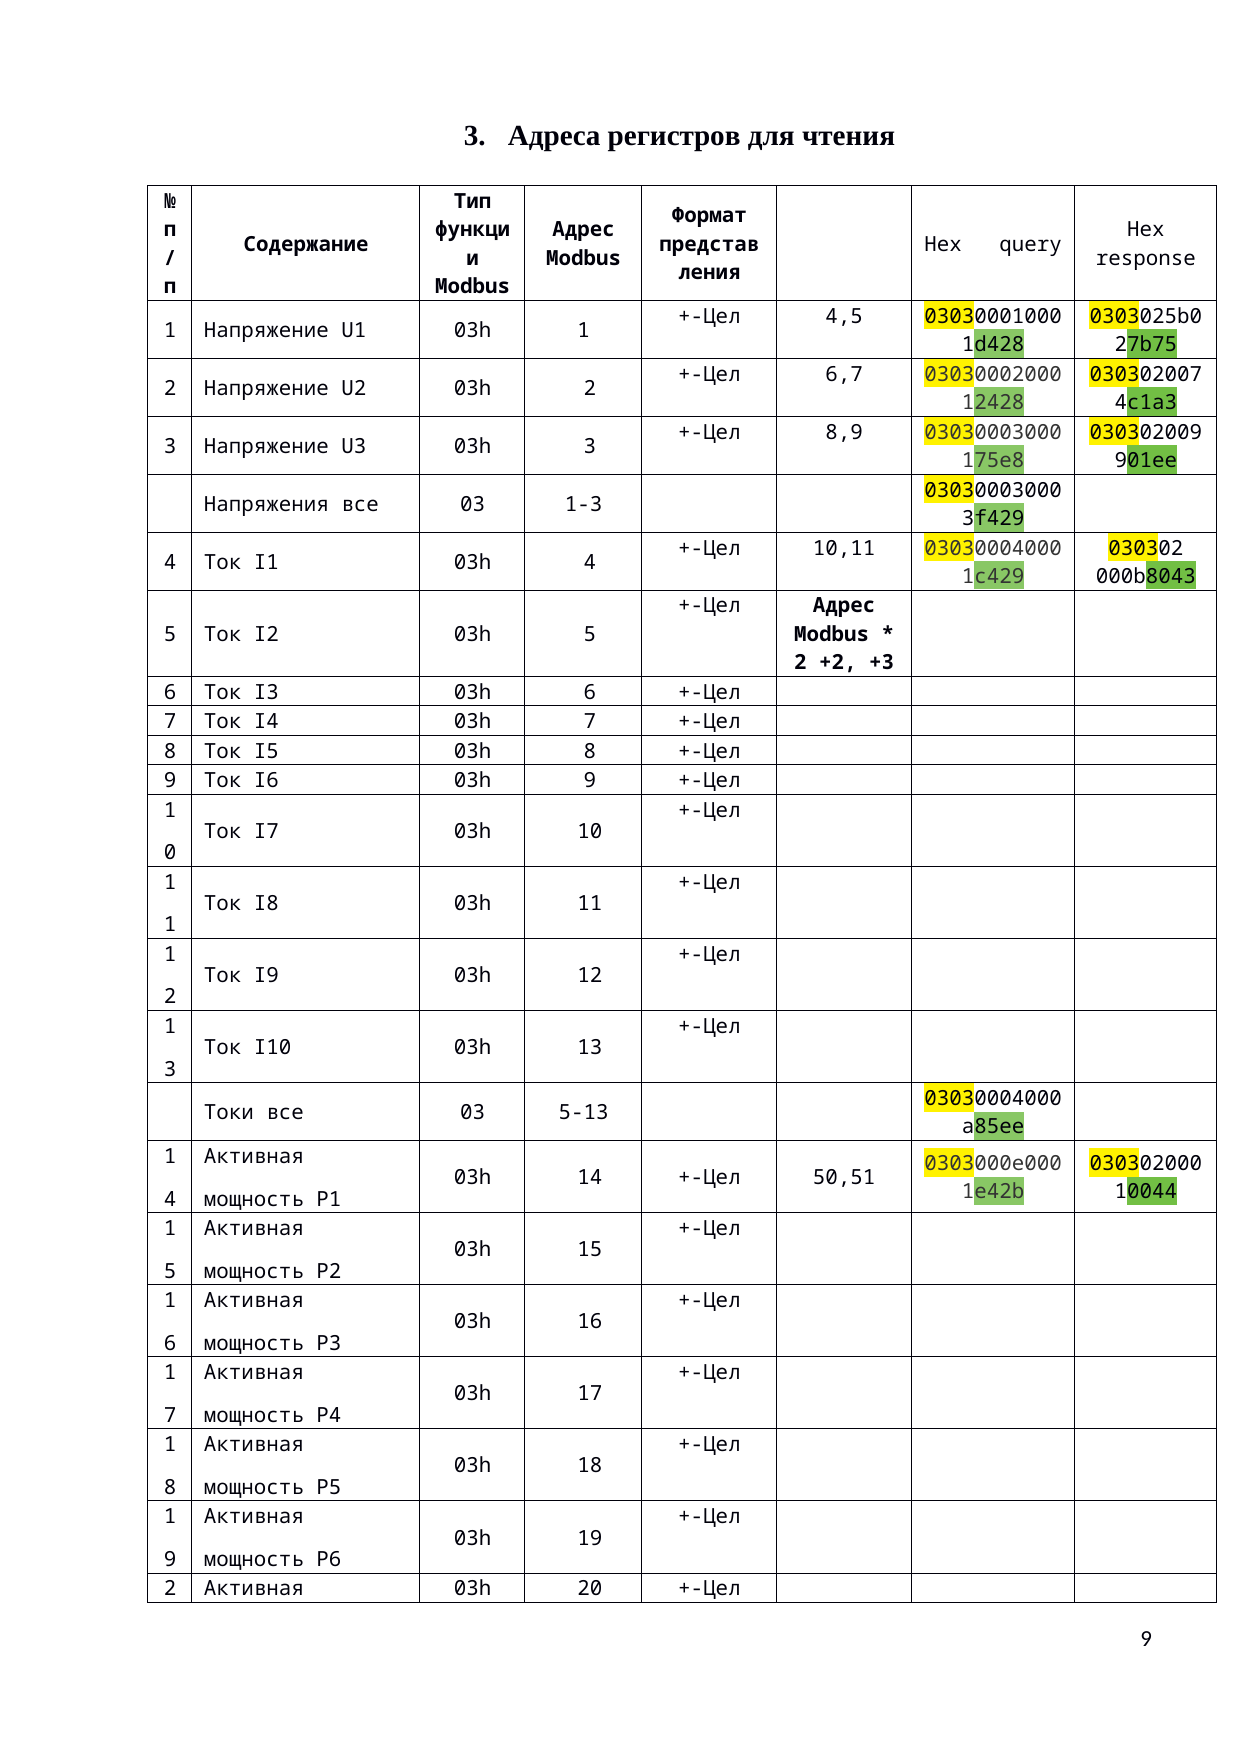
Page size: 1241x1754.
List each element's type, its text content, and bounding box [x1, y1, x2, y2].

table_cell [1075, 475, 1216, 532]
table_cell 03h [420, 765, 524, 794]
table_cell [148, 475, 191, 532]
table_cell 6 [148, 677, 191, 705]
table_cell [777, 939, 911, 1010]
table_cell 9 [148, 765, 191, 794]
table_cell 6 [525, 677, 641, 705]
table_cell Напряжение U2 [192, 359, 419, 416]
table_cell 03h [420, 1501, 524, 1572]
table_cell 5 [148, 591, 191, 676]
table_cell [1075, 1501, 1216, 1572]
table_cell [777, 1429, 911, 1500]
table_cell 8 [525, 736, 641, 764]
table_cell [777, 1501, 911, 1572]
table_cell [1075, 765, 1216, 794]
table_cell +-Цел [642, 301, 776, 358]
table_cell 12 [525, 939, 641, 1010]
table_cell [912, 795, 1074, 866]
table_cell [1075, 1574, 1216, 1602]
table_cell +-Цел [642, 1574, 776, 1602]
table_cell 5-13 [525, 1083, 641, 1140]
table_header Адрес Modbus [525, 186, 641, 300]
table_cell +-Цел [642, 591, 776, 676]
table_cell [1075, 706, 1216, 735]
table_cell 10,11 [777, 533, 911, 589]
table_header № п/п [148, 186, 191, 300]
table_cell 03h [420, 301, 524, 358]
table_cell +-Цел [642, 1429, 776, 1500]
table_cell Активная мощность P3 [192, 1285, 419, 1356]
table_cell [912, 591, 1074, 676]
table_cell Ток I9 [192, 939, 419, 1010]
subtitle Адреса регистров для чтения [177, 118, 1152, 152]
table_cell [1075, 591, 1216, 676]
table_cell 20 [525, 1574, 641, 1602]
table_cell Активная мощность P6 [192, 1501, 419, 1572]
table_cell [777, 1574, 911, 1602]
table_cell +-Цел [642, 359, 776, 416]
table_cell [642, 1083, 776, 1140]
table_cell +-Цел [642, 677, 776, 705]
table_cell 0303025b027b75 [1075, 301, 1216, 358]
table_cell 03h [420, 939, 524, 1010]
table_cell 03h [420, 533, 524, 589]
table_header [777, 186, 911, 300]
table_cell Ток I4 [192, 706, 419, 735]
table_cell [642, 475, 776, 532]
table_cell 03030200010044 [1075, 1141, 1216, 1212]
table_cell 030302009901ee [1075, 417, 1216, 474]
table_cell [912, 706, 1074, 735]
table_cell Ток I2 [192, 591, 419, 676]
table_cell 50,51 [777, 1141, 911, 1212]
table_cell [777, 677, 911, 705]
table_cell 030300030003f429 [912, 475, 1074, 532]
table_header Hex response [1075, 186, 1216, 300]
table_cell 03h [420, 1141, 524, 1212]
table_cell +-Цел [642, 1285, 776, 1356]
table_header Hex query [912, 186, 1074, 300]
table_cell Ток I7 [192, 795, 419, 866]
table_cell [912, 1213, 1074, 1284]
table_cell 03h [420, 1285, 524, 1356]
table_cell 03 [420, 1083, 524, 1140]
table_cell 03h [420, 706, 524, 735]
table_cell [1075, 1285, 1216, 1356]
table_cell [1075, 795, 1216, 866]
table_cell 03h [420, 359, 524, 416]
table_cell Адрес Modbus * 2 +2, +3 [777, 591, 911, 676]
table_cell [777, 765, 911, 794]
table_cell 03h [420, 1213, 524, 1284]
table_cell 4 [525, 533, 641, 589]
table_cell [912, 677, 1074, 705]
table_cell 03h [420, 795, 524, 866]
table_cell 10 [148, 795, 191, 866]
table_cell Напряжение U1 [192, 301, 419, 358]
table_cell +-Цел [642, 1501, 776, 1572]
table_cell 7 [525, 706, 641, 735]
table_header Тип функции Modbus [420, 186, 524, 300]
table_cell [148, 1083, 191, 1140]
table_cell +-Цел [642, 1141, 776, 1212]
table_cell [777, 475, 911, 532]
table_cell 18 [525, 1429, 641, 1500]
table_cell [912, 1501, 1074, 1572]
table_cell Активная мощность P5 [192, 1429, 419, 1500]
table_cell 030300040001c429 [912, 533, 1074, 589]
table_cell [777, 1357, 911, 1428]
table_cell [912, 867, 1074, 938]
table_cell Ток I5 [192, 736, 419, 764]
table_cell [1075, 1429, 1216, 1500]
table_cell Ток I1 [192, 533, 419, 589]
table_cell +-Цел [642, 533, 776, 589]
table_cell 2 [148, 359, 191, 416]
table_cell 12 [148, 939, 191, 1010]
table_cell 03030004000a85ee [912, 1083, 1074, 1140]
table_cell 17 [525, 1357, 641, 1428]
table_cell +-Цел [642, 939, 776, 1010]
table_cell 03h [420, 1429, 524, 1500]
table_cell [777, 795, 911, 866]
table_cell +-Цел [642, 1011, 776, 1082]
table_cell 0303020074c1a3 [1075, 359, 1216, 416]
table_cell 2 [148, 1574, 191, 1602]
table_cell 8,9 [777, 417, 911, 474]
table_cell 6,7 [777, 359, 911, 416]
table_cell 03h [420, 736, 524, 764]
table_cell 10 [525, 795, 641, 866]
table_cell [912, 1011, 1074, 1082]
table_cell 0303000e0001e42b [912, 1141, 1074, 1212]
table_cell [1075, 1357, 1216, 1428]
table_cell Активная мощность P1 [192, 1141, 419, 1212]
table_cell +-Цел [642, 867, 776, 938]
table_cell 03030003000175e8 [912, 417, 1074, 474]
table_cell 19 [148, 1501, 191, 1572]
table_cell +-Цел [642, 795, 776, 866]
table_cell [912, 765, 1074, 794]
table_cell [912, 1574, 1074, 1602]
table_cell +-Цел [642, 417, 776, 474]
table_cell 03h [420, 867, 524, 938]
table_cell [912, 1429, 1074, 1500]
table_cell +-Цел [642, 1213, 776, 1284]
table_cell [912, 1285, 1074, 1356]
table_cell [912, 736, 1074, 764]
table_cell 9 [525, 765, 641, 794]
table_cell 16 [148, 1285, 191, 1356]
table_cell Активная мощность P2 [192, 1213, 419, 1284]
table_cell 030300010001d428 [912, 301, 1074, 358]
table_cell [777, 706, 911, 735]
table_cell 7 [148, 706, 191, 735]
table_cell 1-3 [525, 475, 641, 532]
table_cell Напряжение U3 [192, 417, 419, 474]
table_cell 19 [525, 1501, 641, 1572]
table_cell 4,5 [777, 301, 911, 358]
table_cell 18 [148, 1429, 191, 1500]
table_cell [777, 1285, 911, 1356]
table_cell [1075, 1083, 1216, 1140]
table_cell 030302 000b8043 [1075, 533, 1216, 589]
table_cell 8 [148, 736, 191, 764]
table_cell Токи все [192, 1083, 419, 1140]
table_cell 13 [148, 1011, 191, 1082]
table_cell 14 [525, 1141, 641, 1212]
table_cell 1 [525, 301, 641, 358]
table_cell 3 [525, 417, 641, 474]
table_cell +-Цел [642, 765, 776, 794]
table_header Формат представления [642, 186, 776, 300]
table_cell Напряжения все [192, 475, 419, 532]
table_cell 11 [148, 867, 191, 938]
table_cell [912, 1357, 1074, 1428]
table_cell [1075, 939, 1216, 1010]
table_cell +-Цел [642, 1357, 776, 1428]
table_cell [912, 939, 1074, 1010]
table_cell 11 [525, 867, 641, 938]
table_cell +-Цел [642, 706, 776, 735]
table_cell 3 [148, 417, 191, 474]
table_cell 03h [420, 417, 524, 474]
table_cell [777, 736, 911, 764]
table_cell 5 [525, 591, 641, 676]
table_cell 15 [148, 1213, 191, 1284]
table_cell 13 [525, 1011, 641, 1082]
table_cell Активная мощность P4 [192, 1357, 419, 1428]
table_cell 2 [525, 359, 641, 416]
table_cell 1 [148, 301, 191, 358]
table_cell 03h [420, 677, 524, 705]
table_cell [777, 1083, 911, 1140]
table_cell 03h [420, 591, 524, 676]
table_cell [777, 1011, 911, 1082]
table_cell 14 [148, 1141, 191, 1212]
table_cell +-Цел [642, 736, 776, 764]
table_cell 03h [420, 1357, 524, 1428]
table_cell [1075, 1011, 1216, 1082]
table_cell [777, 867, 911, 938]
table_cell Ток I6 [192, 765, 419, 794]
table_cell 03h [420, 1011, 524, 1082]
table_cell 03 [420, 475, 524, 532]
table_cell 03h [420, 1574, 524, 1602]
table_cell [1075, 867, 1216, 938]
table_cell Ток I3 [192, 677, 419, 705]
table_cell 16 [525, 1285, 641, 1356]
table_cell [1075, 736, 1216, 764]
table_cell Ток I8 [192, 867, 419, 938]
table_cell 15 [525, 1213, 641, 1284]
table_cell [1075, 1213, 1216, 1284]
table_cell 0303000200012428 [912, 359, 1074, 416]
table_cell Ток I10 [192, 1011, 419, 1082]
table_header Содержание [192, 186, 419, 300]
table_cell Активная [192, 1574, 419, 1602]
table_cell [777, 1213, 911, 1284]
table_cell 4 [148, 533, 191, 589]
table_cell [1075, 677, 1216, 705]
table_cell 17 [148, 1357, 191, 1428]
